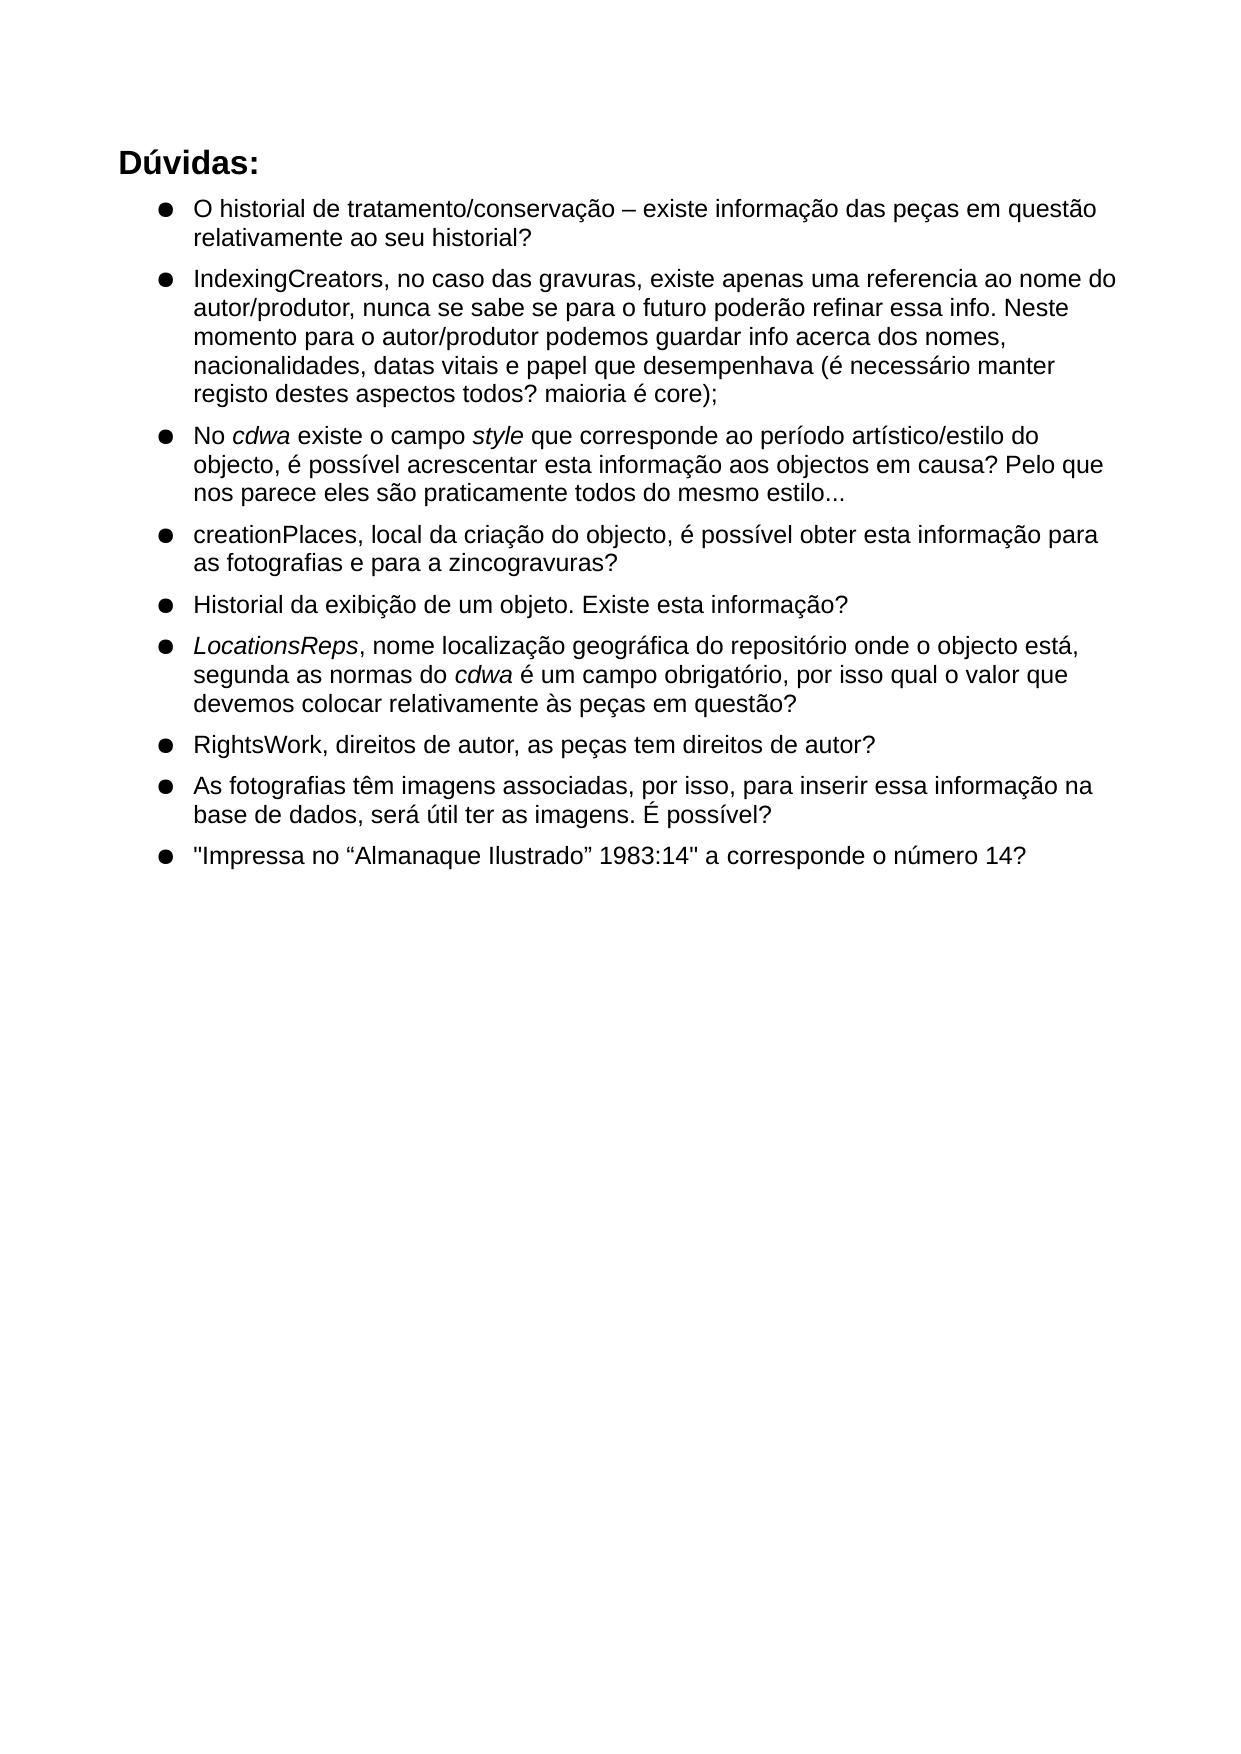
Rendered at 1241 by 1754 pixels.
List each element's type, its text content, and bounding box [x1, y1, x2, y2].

list creationPlaces, local da criação do objecto, é possível obter esta informação para as fotografias e para a zincogravuras? [156, 519, 1122, 577]
list IndexingCreators, no caso das gravuras, existe apenas uma referencia ao nome do autor/produtor, nunca se sabe se para o futuro poderão refinar essa info. Neste momento para o autor/produtor podemos guardar info acerca dos nomes, nacionalidades, datas vitais e papel que desempenhava (é necessário manter registo destes aspectos todos? maioria é core); [156, 264, 1122, 408]
list RightsWork, direitos de autor, as peças tem direitos de autor? [156, 730, 1122, 759]
list O historial de tratamento/conservação – existe informação das peças em questão relativamente ao seu historial? [156, 194, 1122, 252]
subtitle Dúvidas: [118, 143, 1122, 182]
list Historial da exibição de um objeto. Existe esta informação? [156, 590, 1122, 618]
list As fotografias têm imagens associadas, por isso, para inserir essa informação na base de dados, será útil ter as imagens. É possível? [156, 771, 1122, 829]
list No cdwa existe o campo style que corresponde ao período artístico/estilo do objecto, é possível acrescentar esta informação aos objectos em causa? Pelo que nos parece eles são praticamente todos do mesmo estilo... [156, 421, 1122, 507]
list LocationsReps, nome localização geográfica do repositório onde o objecto está, segunda as normas do cdwa é um campo obrigatório, por isso qual o valor que devemos colocar relativamente às peças em questão? [156, 631, 1122, 717]
list "Impressa no “Almanaque Ilustrado” 1983:14" a corresponde o número 14? [156, 841, 1122, 870]
